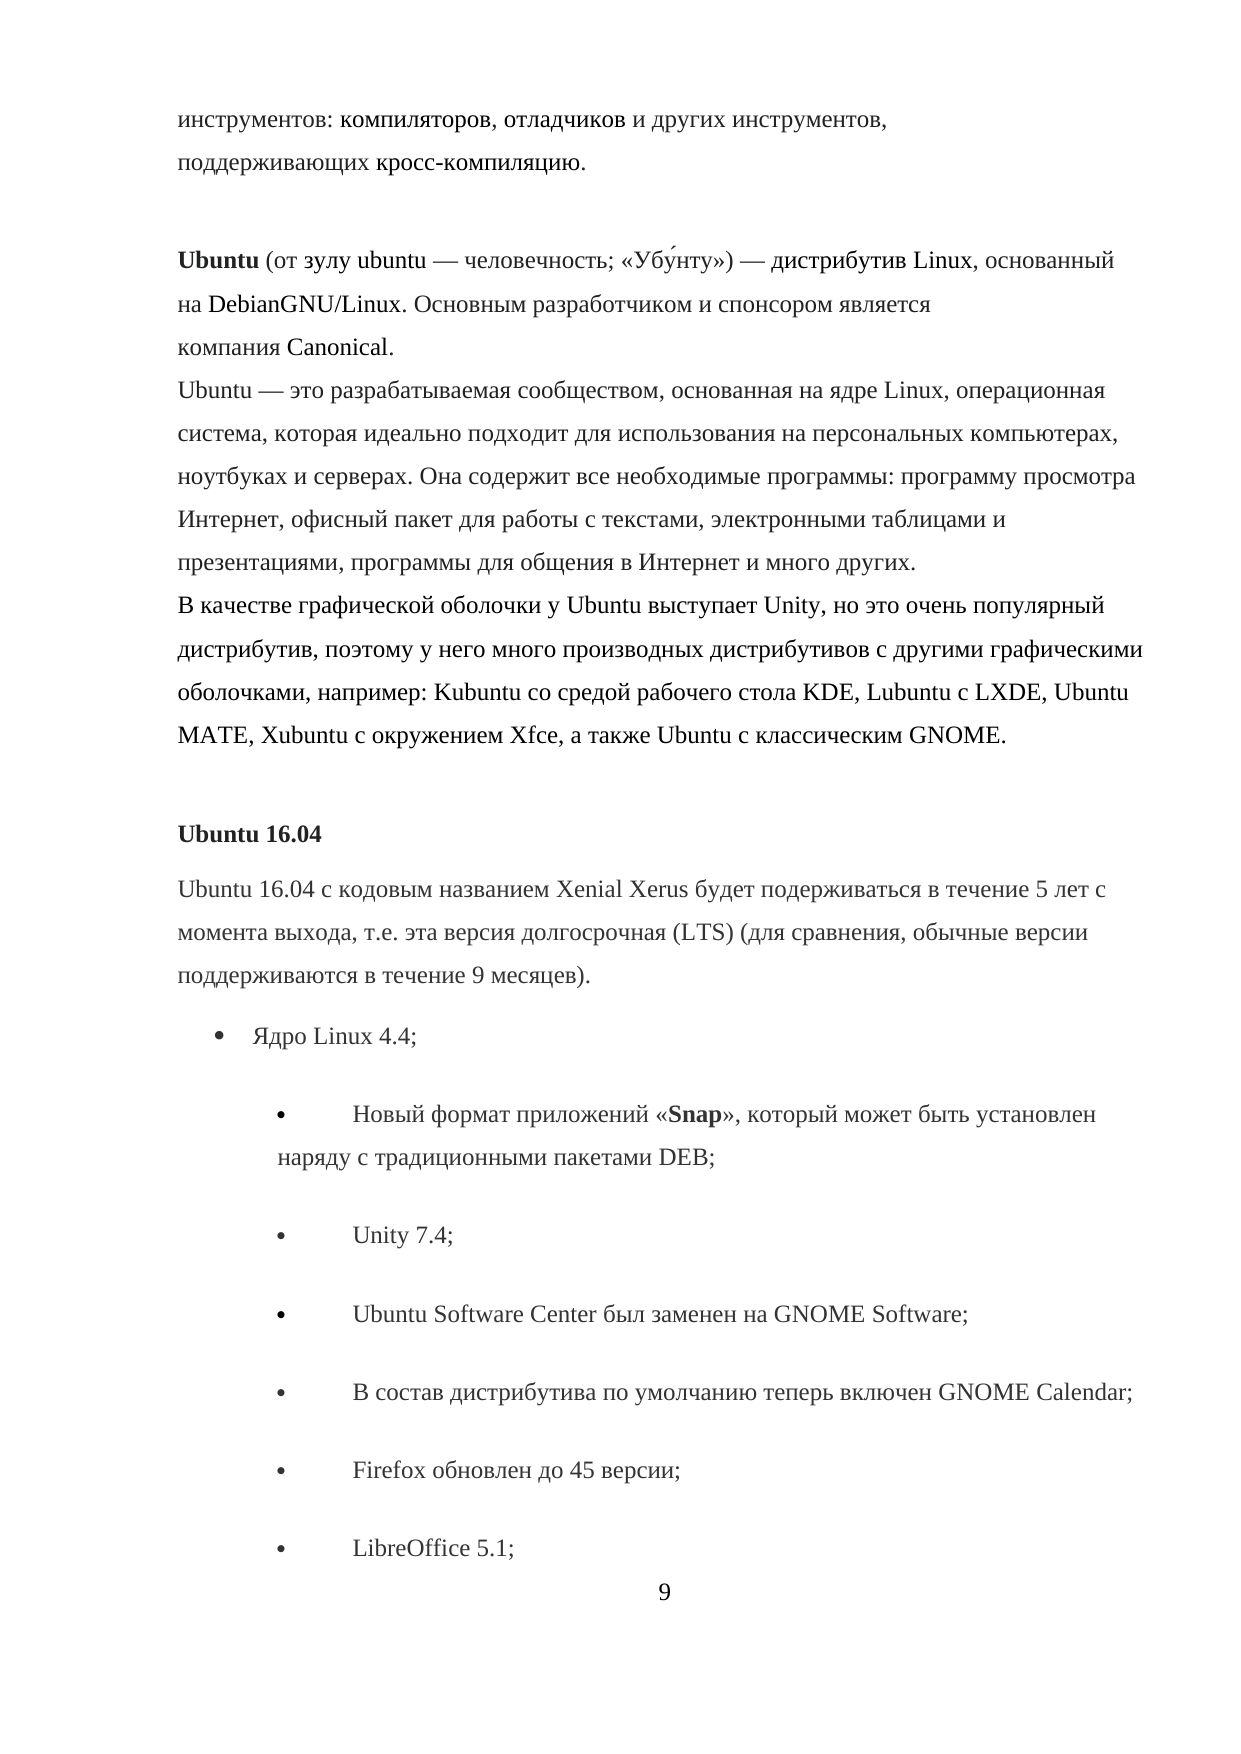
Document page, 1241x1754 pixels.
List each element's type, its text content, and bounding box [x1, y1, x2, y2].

list В состав дистрибутива по умолчанию теперь включен GNOME Calendar; [277, 1377, 1152, 1406]
list Ubuntu Software Center был заменен на GNOME Software; [277, 1299, 1152, 1327]
text В качестве графической оболочки у Ubuntu выступает Unity, но это очень популярный дистрибутив, поэтому у него много производных дистрибутивов с другими графическими оболочками, например: Kubuntu со средой рабочего стола KDE, Lubuntu с LXDE, Ubuntu MATE, Xubuntu с окружением Xfce, а также Ubuntu с классическим GNOME. [177, 591, 1152, 749]
list Unity 7.4; [277, 1221, 1152, 1249]
text Ubuntu — это разрабатываемая сообществом, основанная на ядре Linux, операционная система, которая идеально подходит для использования на персональных компьютерах, ноутбуках и серверах. Она содержит все необходимые программы: программу просмотра Интернет, офисный пакет для работы с текстами, электронными таблицами и презентациями, программы для общения в Интернет и много других. [177, 375, 1152, 576]
list Новый формат приложений «Snap», который может быть установлен наряду с традиционными пакетами DEB; [277, 1099, 1152, 1171]
text инструментов: компиляторов, отладчиков и других инструментов, поддерживающих кросс-компиляцию. [177, 104, 1152, 176]
text Ubuntu 16.04 [177, 819, 1152, 847]
text Ubuntu 16.04 с кодовым названием Xenial Xerus будет подерживаться в течение 5 лет с момента выхода, т.е. эта версия долгосрочная (LTS) (для сравнения, обычные версии поддерживаются в течение 9 месяцев). [177, 874, 1152, 989]
text Ubuntu (от зулу ubuntu — человечность; «Убу́нту») — дистрибутив Linux, основанный на DebianGNU/Linux. Основным разработчиком и спонсором является компания Canonical. [177, 246, 1152, 361]
list LibreOffice 5.1; [277, 1533, 1152, 1562]
list Ядро Linux 4.4; [215, 1021, 1152, 1050]
list Firefox обновлен до 45 версии; [277, 1455, 1152, 1484]
